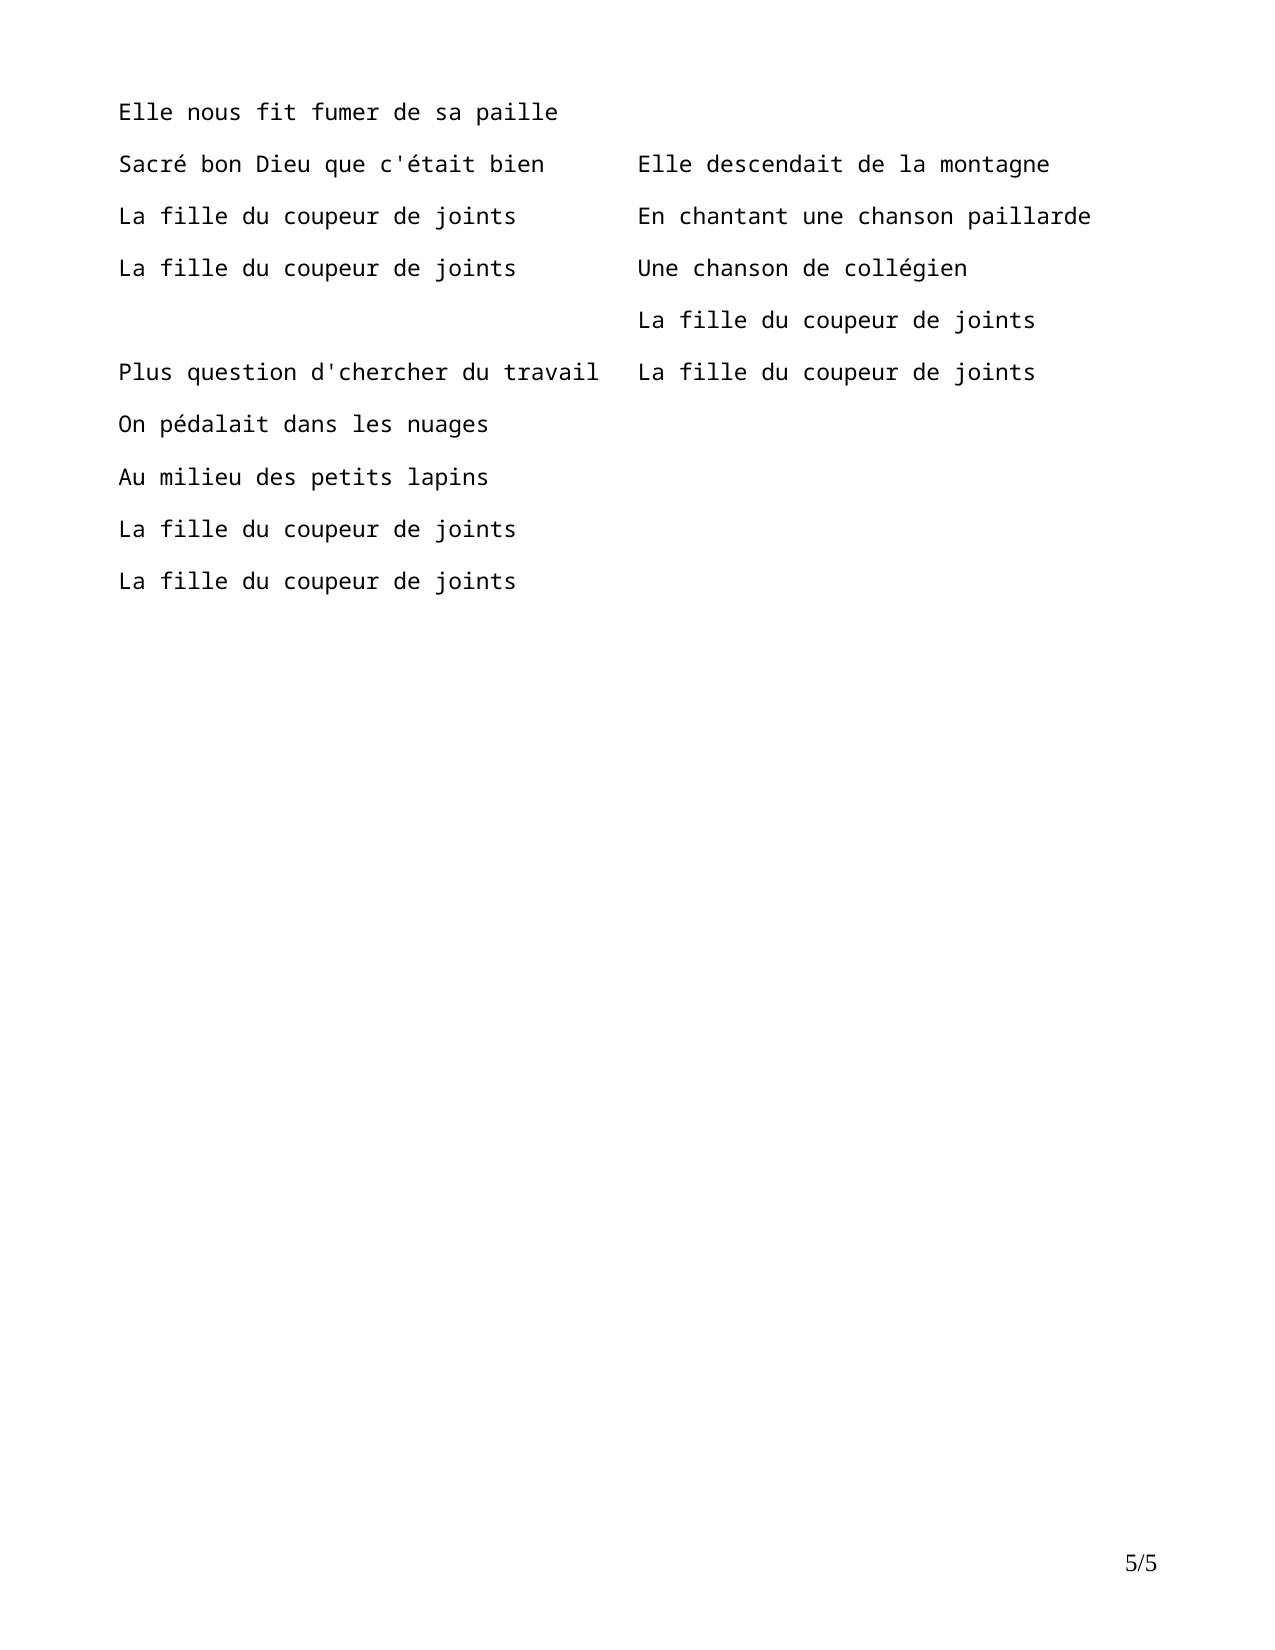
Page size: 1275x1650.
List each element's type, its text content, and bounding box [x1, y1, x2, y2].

text On pédalait dans les nuages [118, 408, 637, 439]
text La fille du coupeur de joints [637, 304, 1157, 335]
text En chantant une chanson paillarde [637, 200, 1157, 231]
text Elle nous fit fumer de sa paille [118, 96, 637, 127]
text La fille du coupeur de joints [118, 564, 637, 596]
text Au milieu des petits lapins [118, 460, 637, 492]
text La fille du coupeur de joints [118, 200, 637, 231]
text Une chanson de collégien [637, 252, 1157, 283]
text La fille du coupeur de joints [118, 512, 637, 544]
text La fille du coupeur de joints [637, 356, 1157, 387]
text Elle descendait de la montagne [637, 148, 1157, 179]
text Sacré bon Dieu que c'était bien [118, 148, 637, 179]
text La fille du coupeur de joints [118, 252, 637, 283]
text Plus question d'chercher du travail [118, 356, 637, 387]
